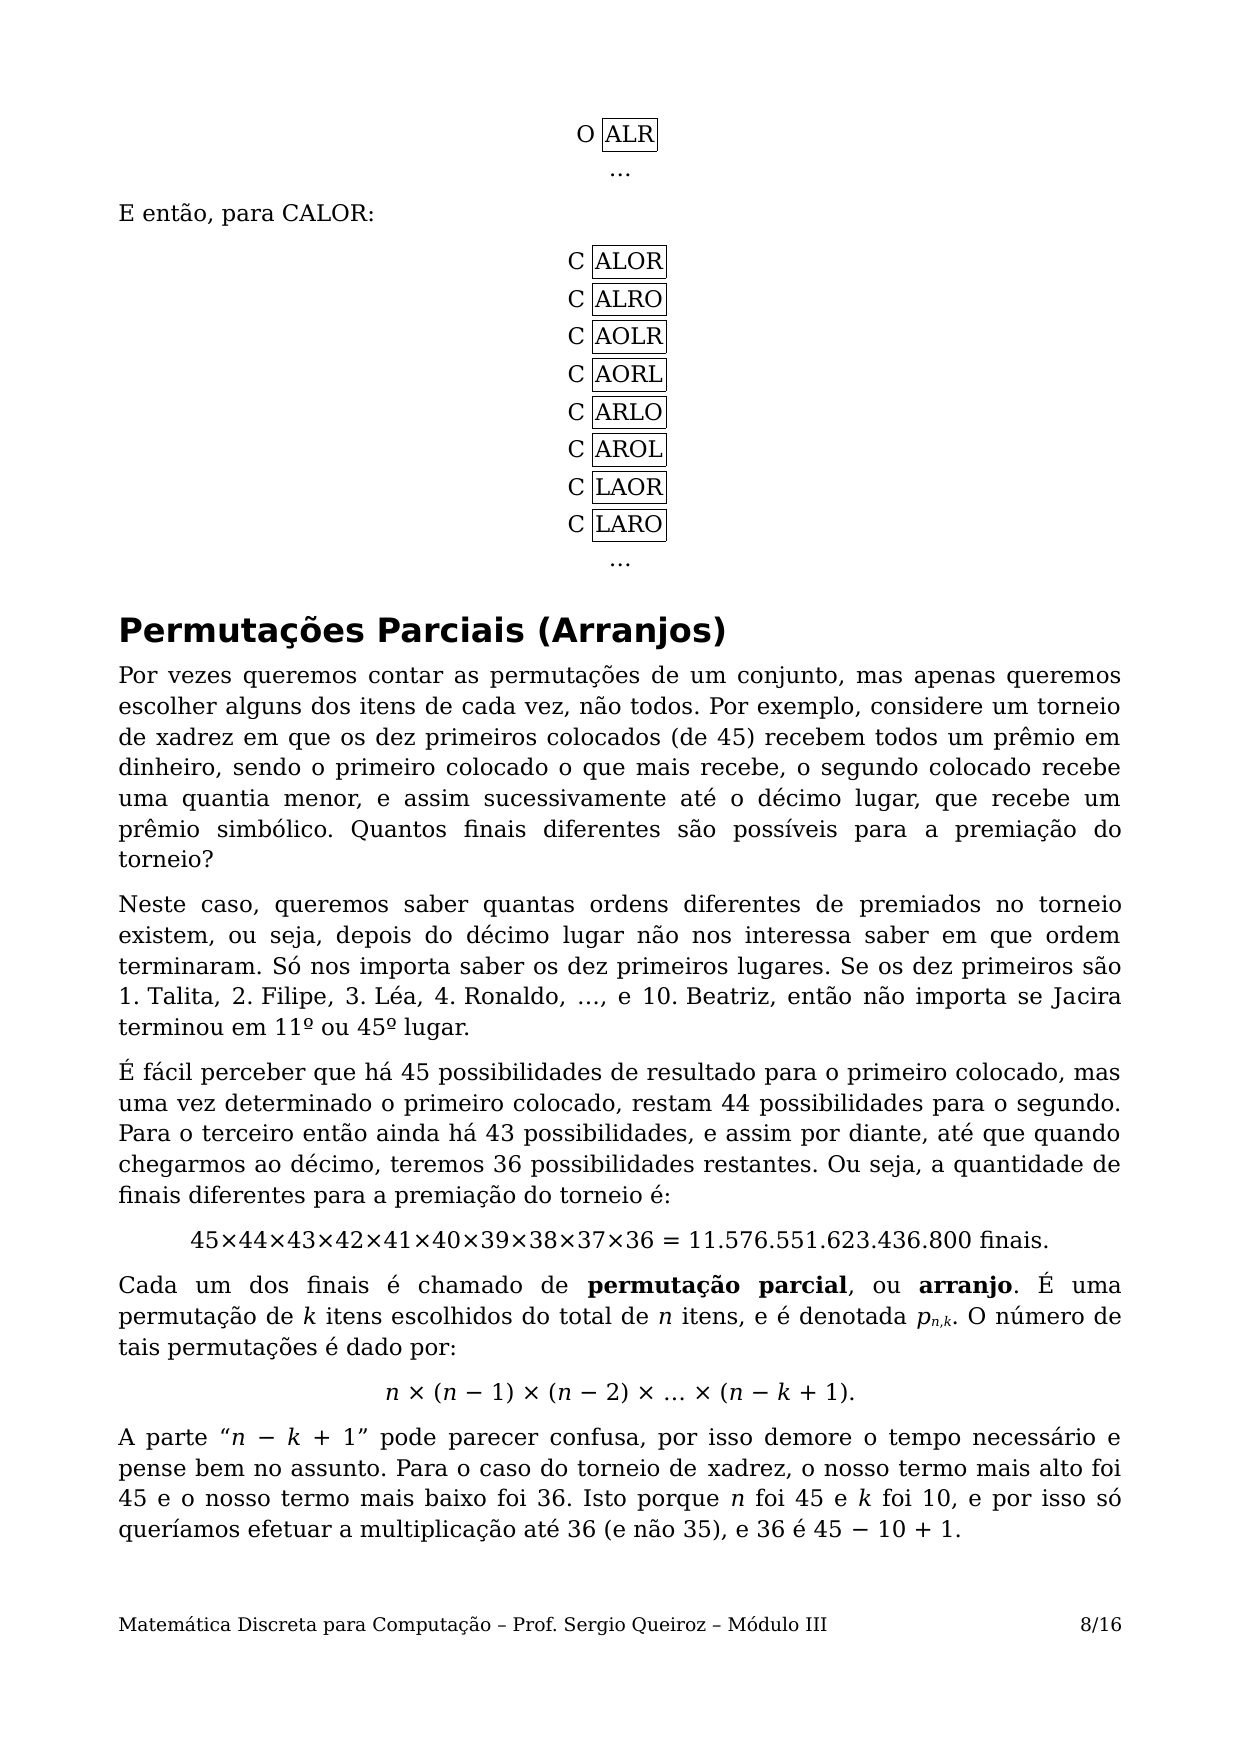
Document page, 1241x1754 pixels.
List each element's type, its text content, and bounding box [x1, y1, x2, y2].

text Por vezes queremos contar as permutações de um conjunto, mas apenas queremos escolher alguns dos itens de cada vez, não todos. Por exemplo, considere um torneio de xadrez em que os dez primeiros colocados (de 45) recebem todos um prêmio em dinheiro, sendo o primeiro colocado o que mais recebe, o segundo colocado recebe uma quantia menor, e assim sucessivamente até o décimo lugar, que recebe um prêmio simbólico. Quantos finais diferentes são possíveis para a premiação do torneio? [118, 663, 1122, 873]
text C ALOR C ALRO C AOLR C AORL C ARLO C AROL C LAOR C LARO … [118, 245, 1122, 572]
text E então, para CALOR: [118, 200, 1122, 227]
text 45×44×43×42×41×40×39×38×37×36 = 11.576.551.623.436.800 finais. [118, 1227, 1122, 1254]
text O ALR … [118, 118, 1122, 181]
text n × (n − 1) × (n − 2) × … × (n − k + 1). [118, 1379, 1122, 1406]
subtitle Permutações Parciais (Arranjos) [118, 611, 1122, 650]
text É fácil perceber que há 45 possibilidades de resultado para o primeiro colocado, mas uma vez determinado o primeiro colocado, restam 44 possibilidades para o segundo. Para o terceiro então ainda há 43 possibilidades, e assim por diante, até que quando chegarmos ao décimo, teremos 36 possibilidades restantes. Ou seja, a quantidade de finais diferentes para a premiação do torneio é: [118, 1059, 1122, 1208]
text Cada um dos finais é chamado de permutação parcial, ou arranjo. É uma permutação de k itens escolhidos do total de n itens, e é denotada pn,k. O número de tais permutações é dado por: [118, 1272, 1122, 1361]
text Neste caso, queremos saber quantas ordens diferentes de premiados no torneio existem, ou seja, depois do décimo lugar não nos interessa saber em que ordem terminaram. Só nos importa saber os dez primeiros lugares. Se os dez primeiros são 1. Talita, 2. Filipe, 3. Léa, 4. Ronaldo, …, e 10. Beatriz, então não importa se Jacira terminou em 11º ou 45º lugar. [118, 892, 1122, 1041]
text A parte “n − k + 1” pode parecer confusa, por isso demore o tempo necessário e pense bem no assunto. Para o caso do torneio de xadrez, o nosso termo mais alto foi 45 e o nosso termo mais baixo foi 36. Isto porque n foi 45 e k foi 10, e por isso só queríamos efetuar a multiplicação até 36 (e não 35), e 36 é 45 − 10 + 1. [118, 1424, 1122, 1543]
